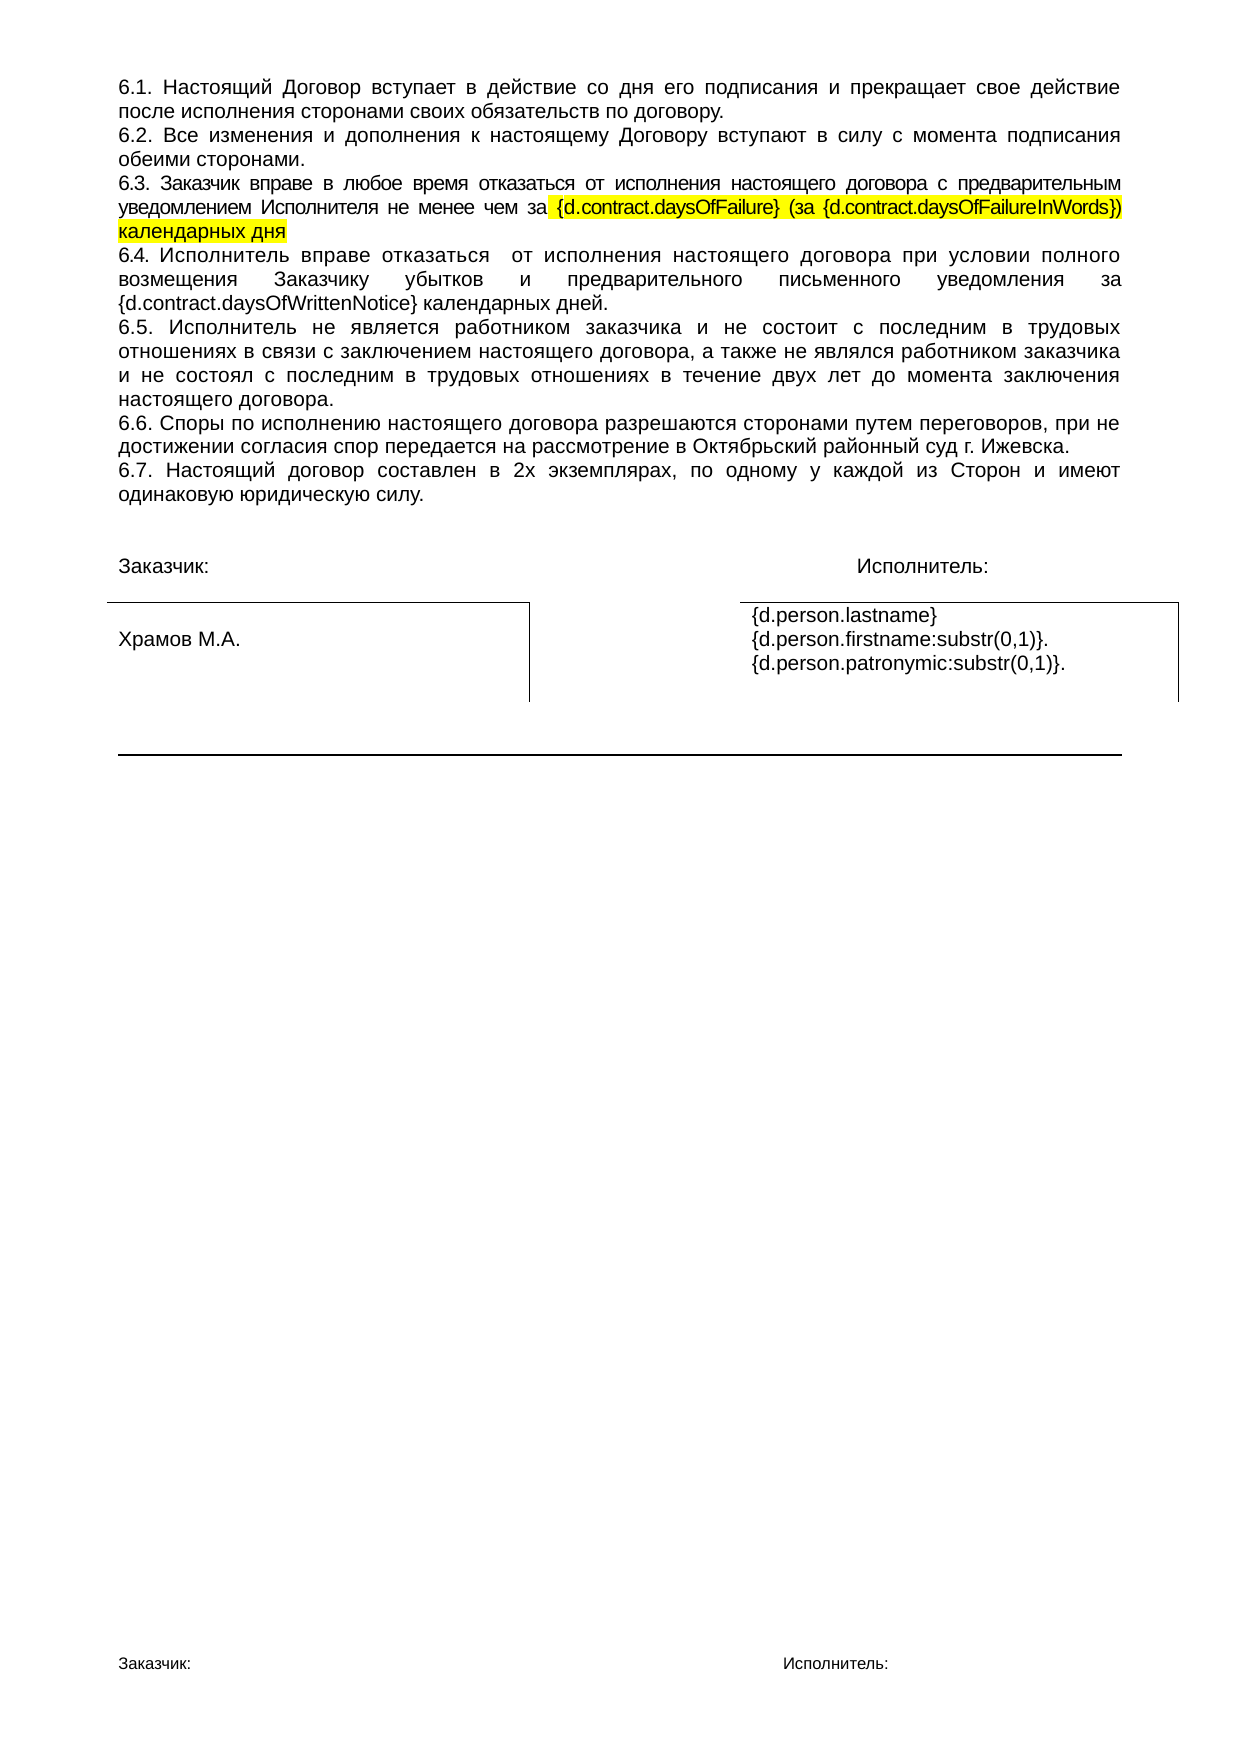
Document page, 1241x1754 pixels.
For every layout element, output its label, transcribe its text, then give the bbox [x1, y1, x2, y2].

text 6.5. Исполнитель не является работником заказчика и не состоит с последним в трудовых отношениях в связи с заключением настоящего договора, а также не являлся работником заказчика и не состоял с последним в трудовых отношениях в течение двух лет до момента заключения настоящего договора. [118, 314, 1122, 410]
text 6.7. Настоящий договор составлен в 2х экземплярах, по одному у каждой из Сторон и имеют одинаковую юридическую силу. [118, 458, 1122, 506]
text 6.2. Все изменения и дополнения к настоящему Договору вступают в силу с момента подписания обеими сторонами. [118, 123, 1122, 171]
text 6.6. Споры по исполнению настоящего договора разрешаются сторонами путем переговоров, при не достижении согласия спор передается на рассмотрение в Октябрьский районный суд г. Ижевска. [118, 410, 1122, 458]
text 6.3. Заказчик вправе в любое время отказаться от исполнения настоящего договора с предварительным уведомлением Исполнителя не менее чем за {d.contract.daysOfFailure} (за {d.contract.daysOfFailureInWords}) календарных дня [118, 171, 1122, 243]
text Заказчик: Исполнитель: [118, 554, 1122, 578]
table_header {d.person.lastname} {d.person.firstname:substr(0,1)}. {d.person.patronymic:substr(0,1)}. [740, 603, 1178, 675]
text 6.1. Настоящий Договор вступает в действие со дня его подписания и прекращает свое действие после исполнения сторонами своих обязательств по договору. [118, 75, 1122, 123]
table_cell [107, 675, 529, 702]
table_header Храмов М.А. [107, 603, 529, 675]
text 6.4. Исполнитель вправе отказаться от исполнения настоящего договора при условии полного возмещения Заказчику убытков и предварительного письменного уведомления за {d.contract.daysOfWrittenNotice} календарных дней. [118, 243, 1122, 314]
table_cell [530, 675, 740, 702]
table_cell [740, 675, 1178, 702]
table_header [530, 602, 740, 675]
